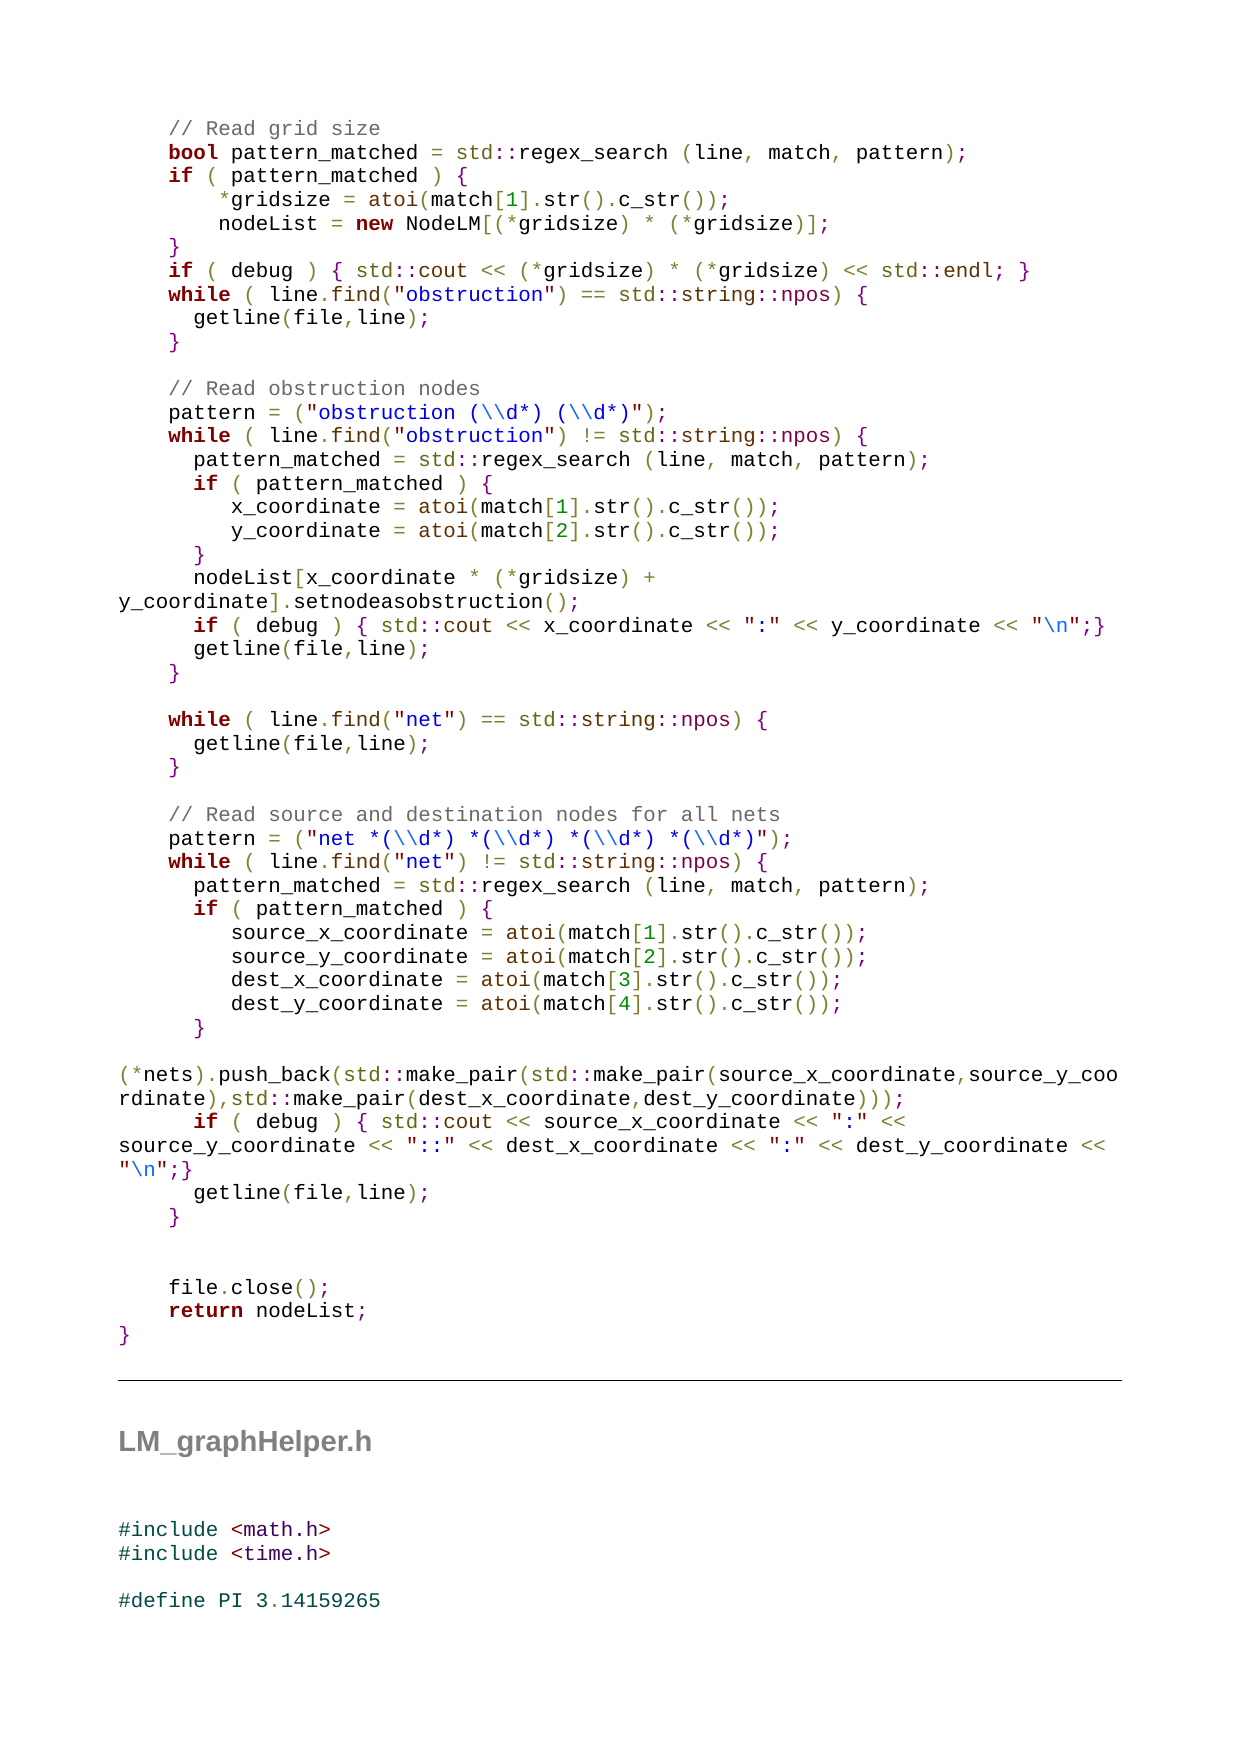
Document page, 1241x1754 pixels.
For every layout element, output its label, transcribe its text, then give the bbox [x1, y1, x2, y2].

text while ( line.find("net") == std::string::npos) { [118, 709, 1122, 733]
text } [118, 544, 1122, 567]
text (*nets).push_back(std::make_pair(std::make_pair(source_x_coordinate,source_y_coordinate),std::make_pair(dest_x_coordinate,dest_y_coordinate))); [118, 1040, 1122, 1111]
text source_x_coordinate = atoi(match[1].str().c_str()); [118, 922, 1122, 946]
text if ( pattern_matched ) { [118, 165, 1122, 189]
text } [118, 331, 1122, 354]
text // Read obstruction nodes [118, 378, 1122, 402]
text } [118, 1206, 1122, 1229]
text source_y_coordinate = atoi(match[2].str().c_str()); [118, 946, 1122, 969]
text while ( line.find("net") != std::string::npos) { [118, 851, 1122, 875]
text bool pattern_matched = std::regex_search (line, match, pattern); [118, 142, 1122, 165]
text getline(file,line); [118, 307, 1122, 331]
text if ( pattern_matched ) { [118, 473, 1122, 496]
text file.close(); [118, 1277, 1122, 1300]
text if ( debug ) { std::cout << x_coordinate << ":" << y_coordinate << "\n";} [118, 615, 1122, 638]
text *gridsize = atoi(match[1].str().c_str()); [118, 189, 1122, 213]
text return nodeList; [118, 1300, 1122, 1324]
text getline(file,line); [118, 1182, 1122, 1206]
text while ( line.find("obstruction") != std::string::npos) { [118, 426, 1122, 449]
text while ( line.find("obstruction") == std::string::npos) { [118, 284, 1122, 307]
text getline(file,line); [118, 733, 1122, 757]
text } [118, 1324, 1122, 1348]
text pattern = ("net *(\\d*) *(\\d*) *(\\d*) *(\\d*)"); [118, 827, 1122, 851]
text } [118, 236, 1122, 260]
text if ( pattern_matched ) { [118, 898, 1122, 922]
text pattern_matched = std::regex_search (line, match, pattern); [118, 875, 1122, 898]
text nodeList = new NodeLM[(*gridsize) * (*gridsize)]; [118, 213, 1122, 236]
text // Read source and destination nodes for all nets [118, 804, 1122, 827]
text // Read grid size [118, 118, 1122, 142]
text dest_x_coordinate = atoi(match[3].str().c_str()); [118, 969, 1122, 993]
text nodeList[x_coordinate * (*gridsize) + y_coordinate].setnodeasobstruction(); [118, 567, 1122, 615]
text if ( debug ) { std::cout << source_x_coordinate << ":" << source_y_coordinate << "::" << dest_x_coordinate << ":" << dest_y_coordinate << "\n";} [118, 1111, 1122, 1182]
text if ( debug ) { std::cout << (*gridsize) * (*gridsize) << std::endl; } [118, 260, 1122, 284]
subtitle LM_graphHelper.h [118, 1424, 1122, 1458]
text #include <math.h> [118, 1519, 1122, 1543]
text dest_y_coordinate = atoi(match[4].str().c_str()); [118, 993, 1122, 1017]
text #include <time.h> [118, 1543, 1122, 1567]
text y_coordinate = atoi(match[2].str().c_str()); [118, 520, 1122, 544]
text } [118, 1017, 1122, 1040]
text getline(file,line); [118, 638, 1122, 662]
text pattern_matched = std::regex_search (line, match, pattern); [118, 449, 1122, 473]
text #define PI 3.14159265 [118, 1590, 1122, 1614]
text } [118, 757, 1122, 780]
text x_coordinate = atoi(match[1].str().c_str()); [118, 496, 1122, 520]
text pattern = ("obstruction (\\d*) (\\d*)"); [118, 402, 1122, 426]
text } [118, 662, 1122, 686]
